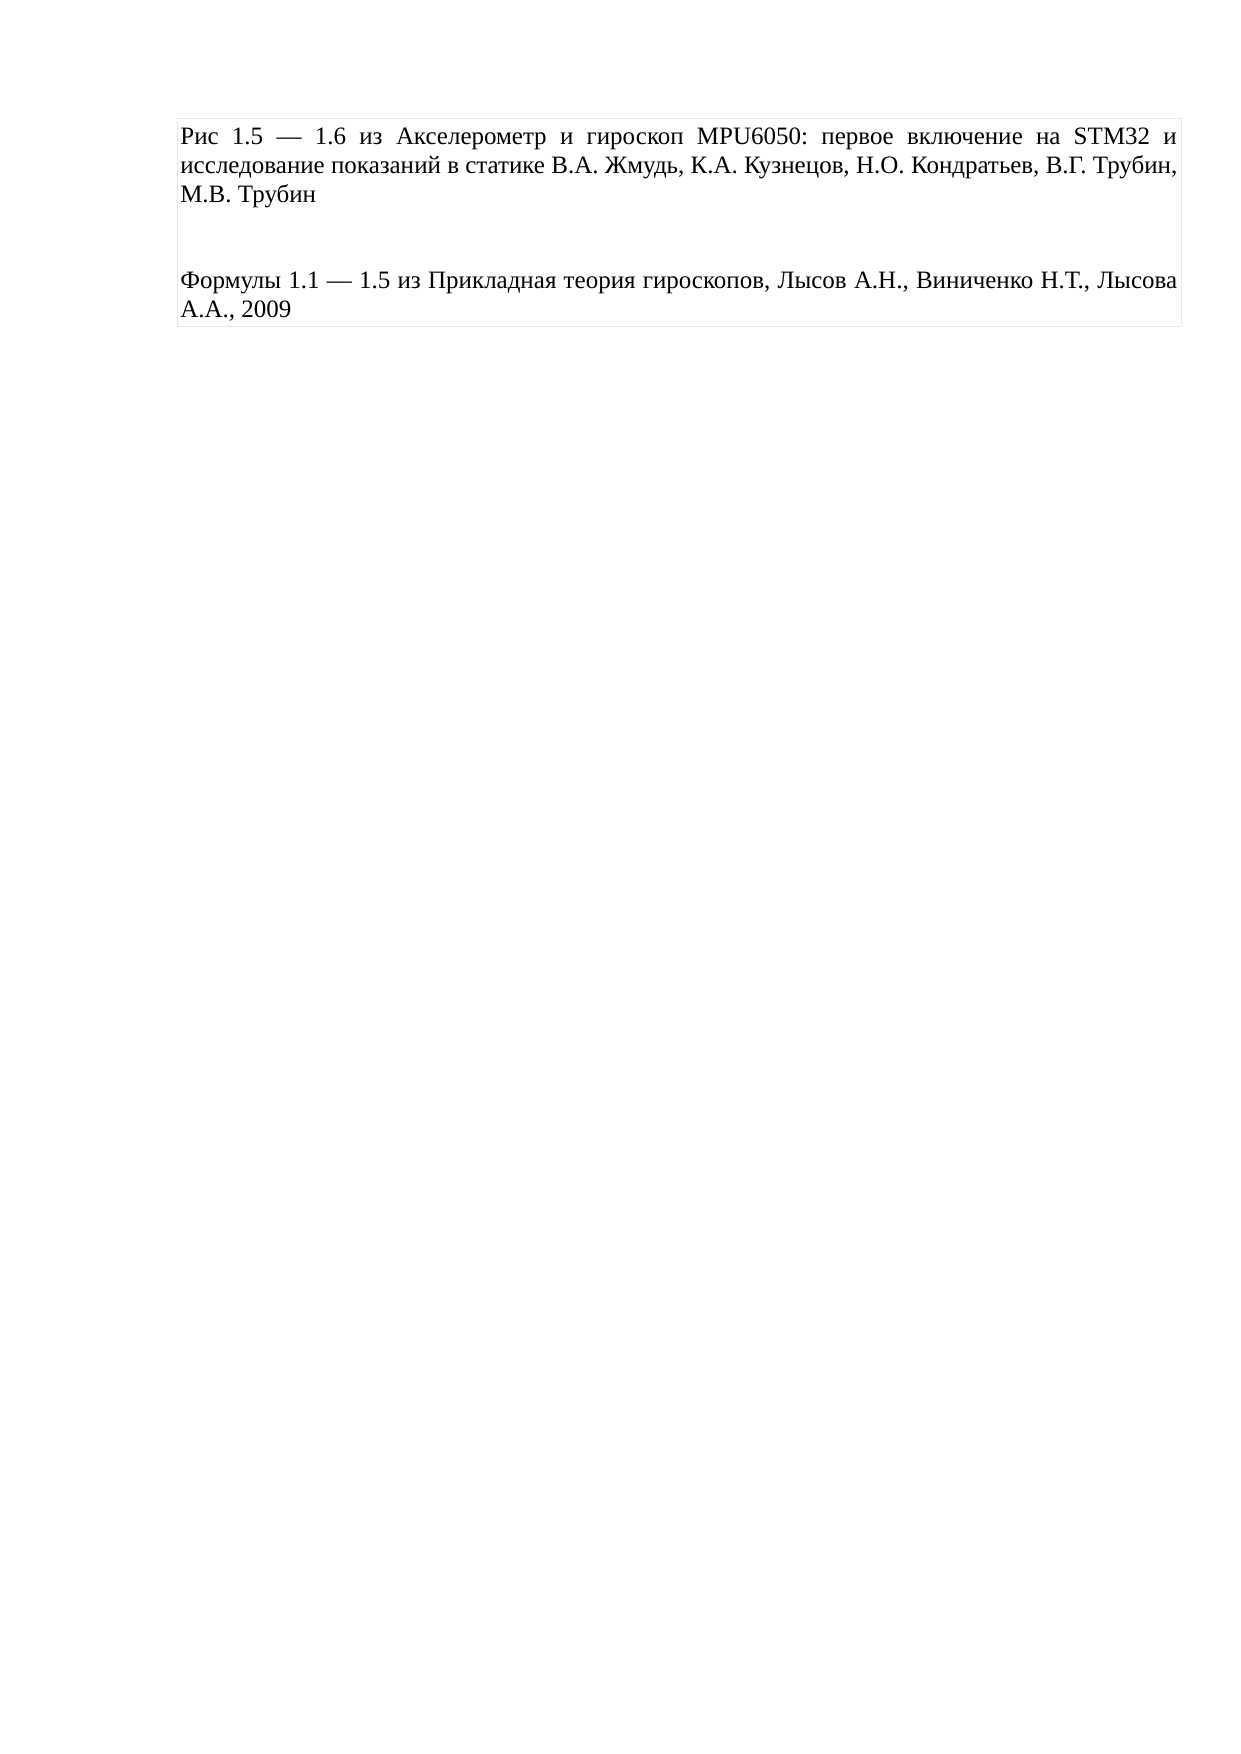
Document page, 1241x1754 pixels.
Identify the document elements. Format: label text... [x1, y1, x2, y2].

text Рис 1.5 — 1.6 из Акселерометр и гироскоп MPU6050: первое включение на STM32 и исследование показаний в статике В.А. Жмудь, К.А. Кузнецов, Н.О. Кондратьев, В.Г. Трубин, М.В. Трубин [178, 119, 1181, 207]
text Формулы 1.1 — 1.5 из Прикладная теория гироскопов, Лысов А.Н., Виниченко Н.Т., Лысова А.А., 2009 [178, 262, 1181, 326]
